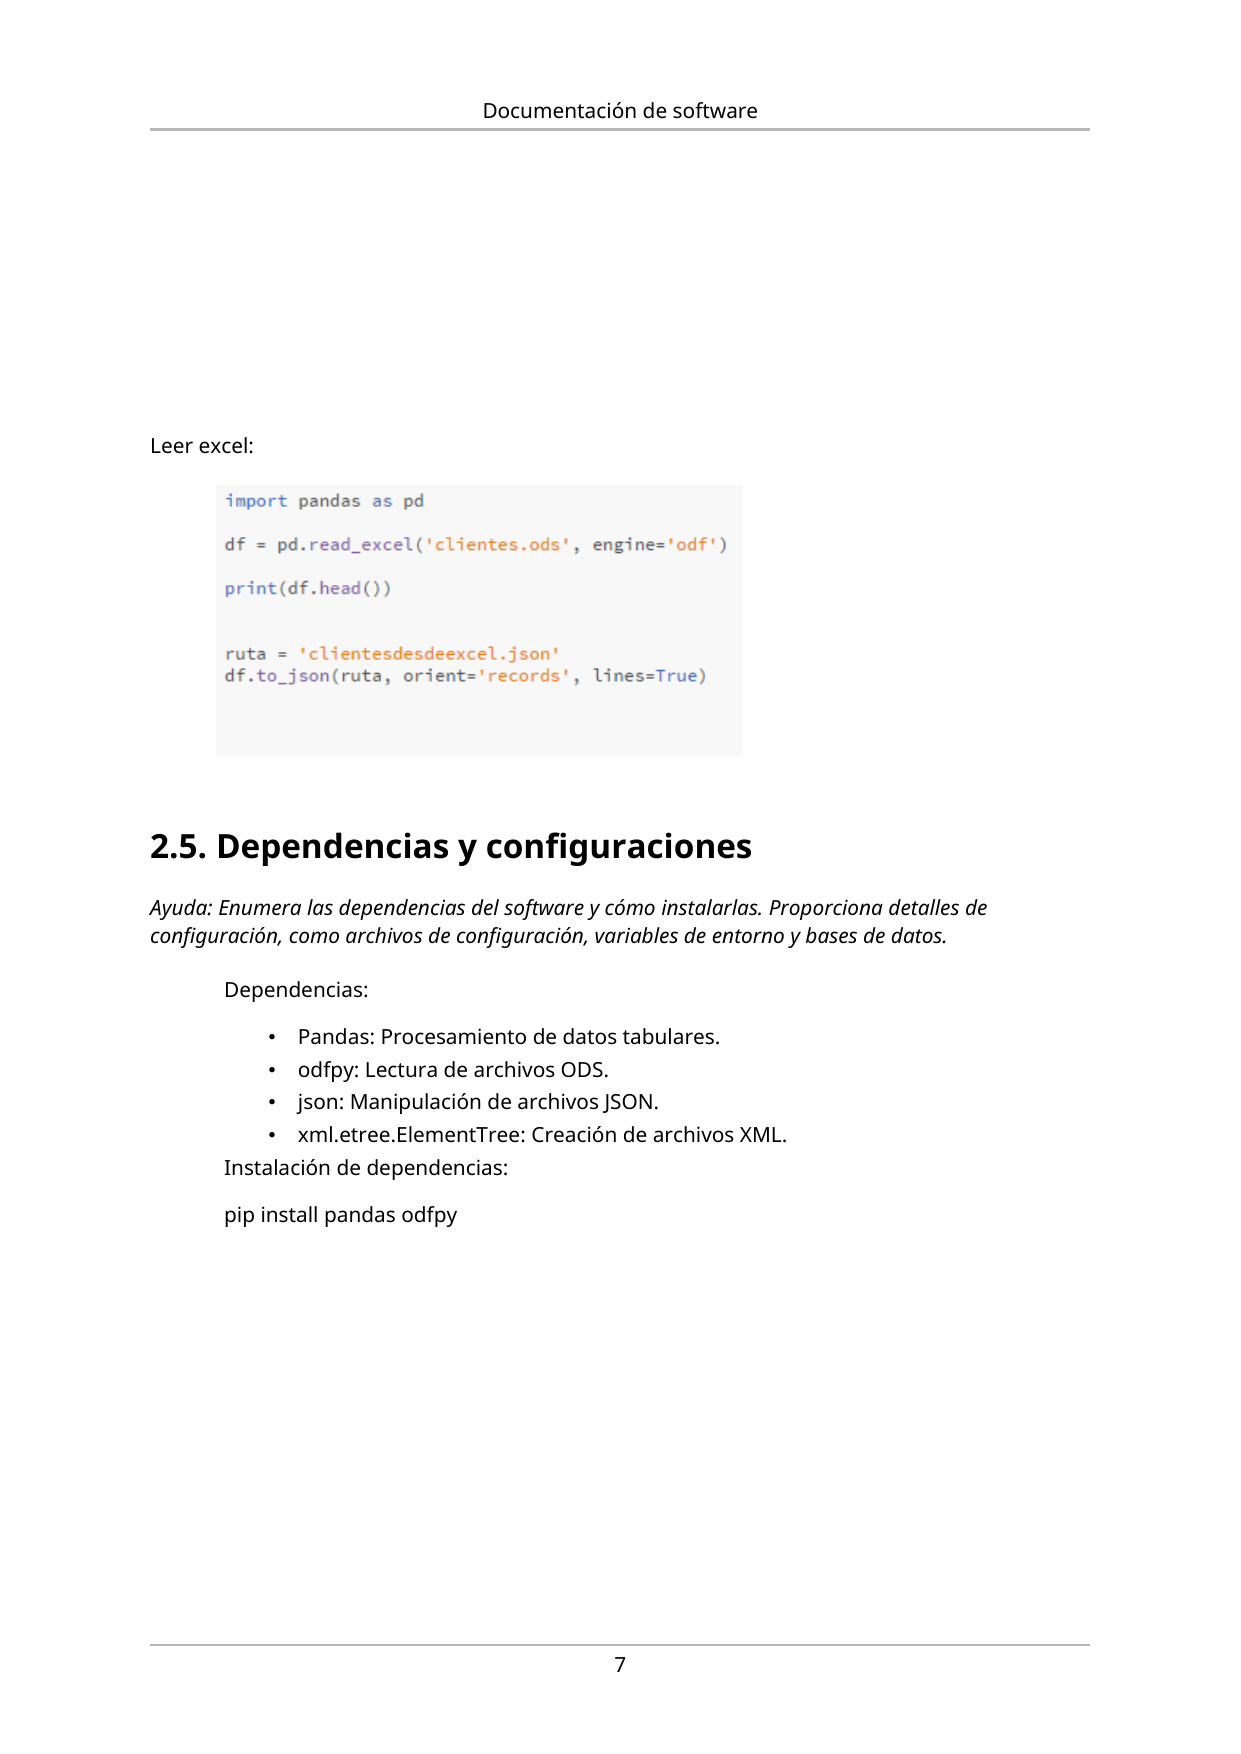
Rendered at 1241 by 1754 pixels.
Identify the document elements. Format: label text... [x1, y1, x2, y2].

list Pandas: Procesamiento de datos tabulares. [268, 1022, 1090, 1051]
list Instalación de dependencias: [194, 1153, 1090, 1181]
list odfpy: Lectura de archivos ODS. [268, 1055, 1090, 1083]
subtitle 2.5. Dependencias y configuraciones [150, 823, 1090, 868]
list json: Manipulación de archivos JSON. [268, 1087, 1090, 1116]
subtitle Leer excel: [150, 432, 1090, 460]
picture [216, 485, 743, 756]
list Dependencias: [194, 975, 1090, 1003]
text Ayuda: Enumera las dependencias del software y cómo instalarlas. Proporciona detalles de configuración, como archivos de configuración, variables de entorno y bases de datos. [150, 893, 1090, 950]
list xml.etree.ElementTree: Creación de archivos XML. [268, 1120, 1090, 1148]
list pip install pandas odfpy [194, 1200, 1090, 1228]
